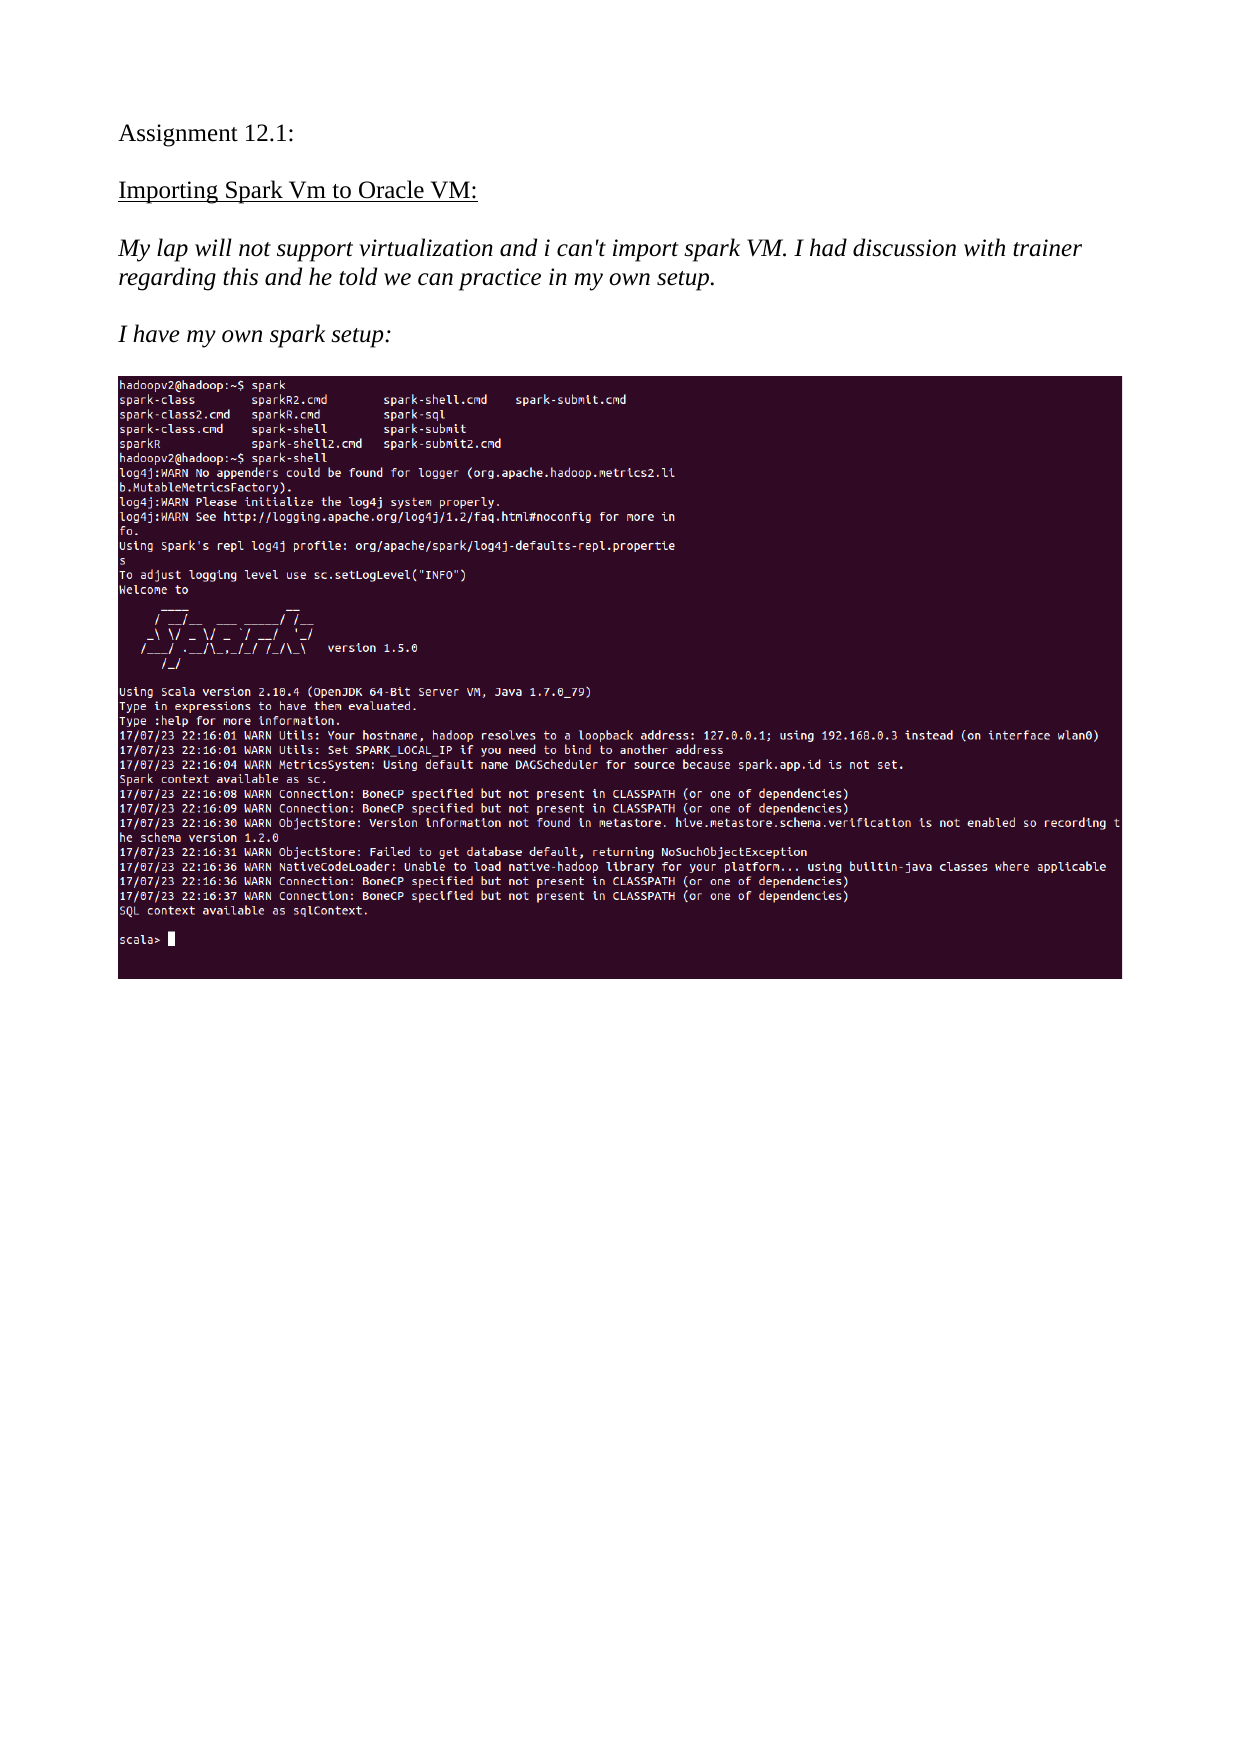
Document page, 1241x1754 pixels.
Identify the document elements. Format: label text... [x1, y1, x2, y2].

text I have my own spark setup: [118, 319, 1122, 348]
text Importing Spark Vm to Oracle VM: [118, 176, 1122, 204]
text Assignment 12.1: [118, 118, 1122, 147]
picture [118, 376, 1123, 979]
text My lap will not support virtualization and i can't import spark VM. I had discussion with trainer regarding this and he told we can practice in my own setup. [118, 233, 1122, 291]
